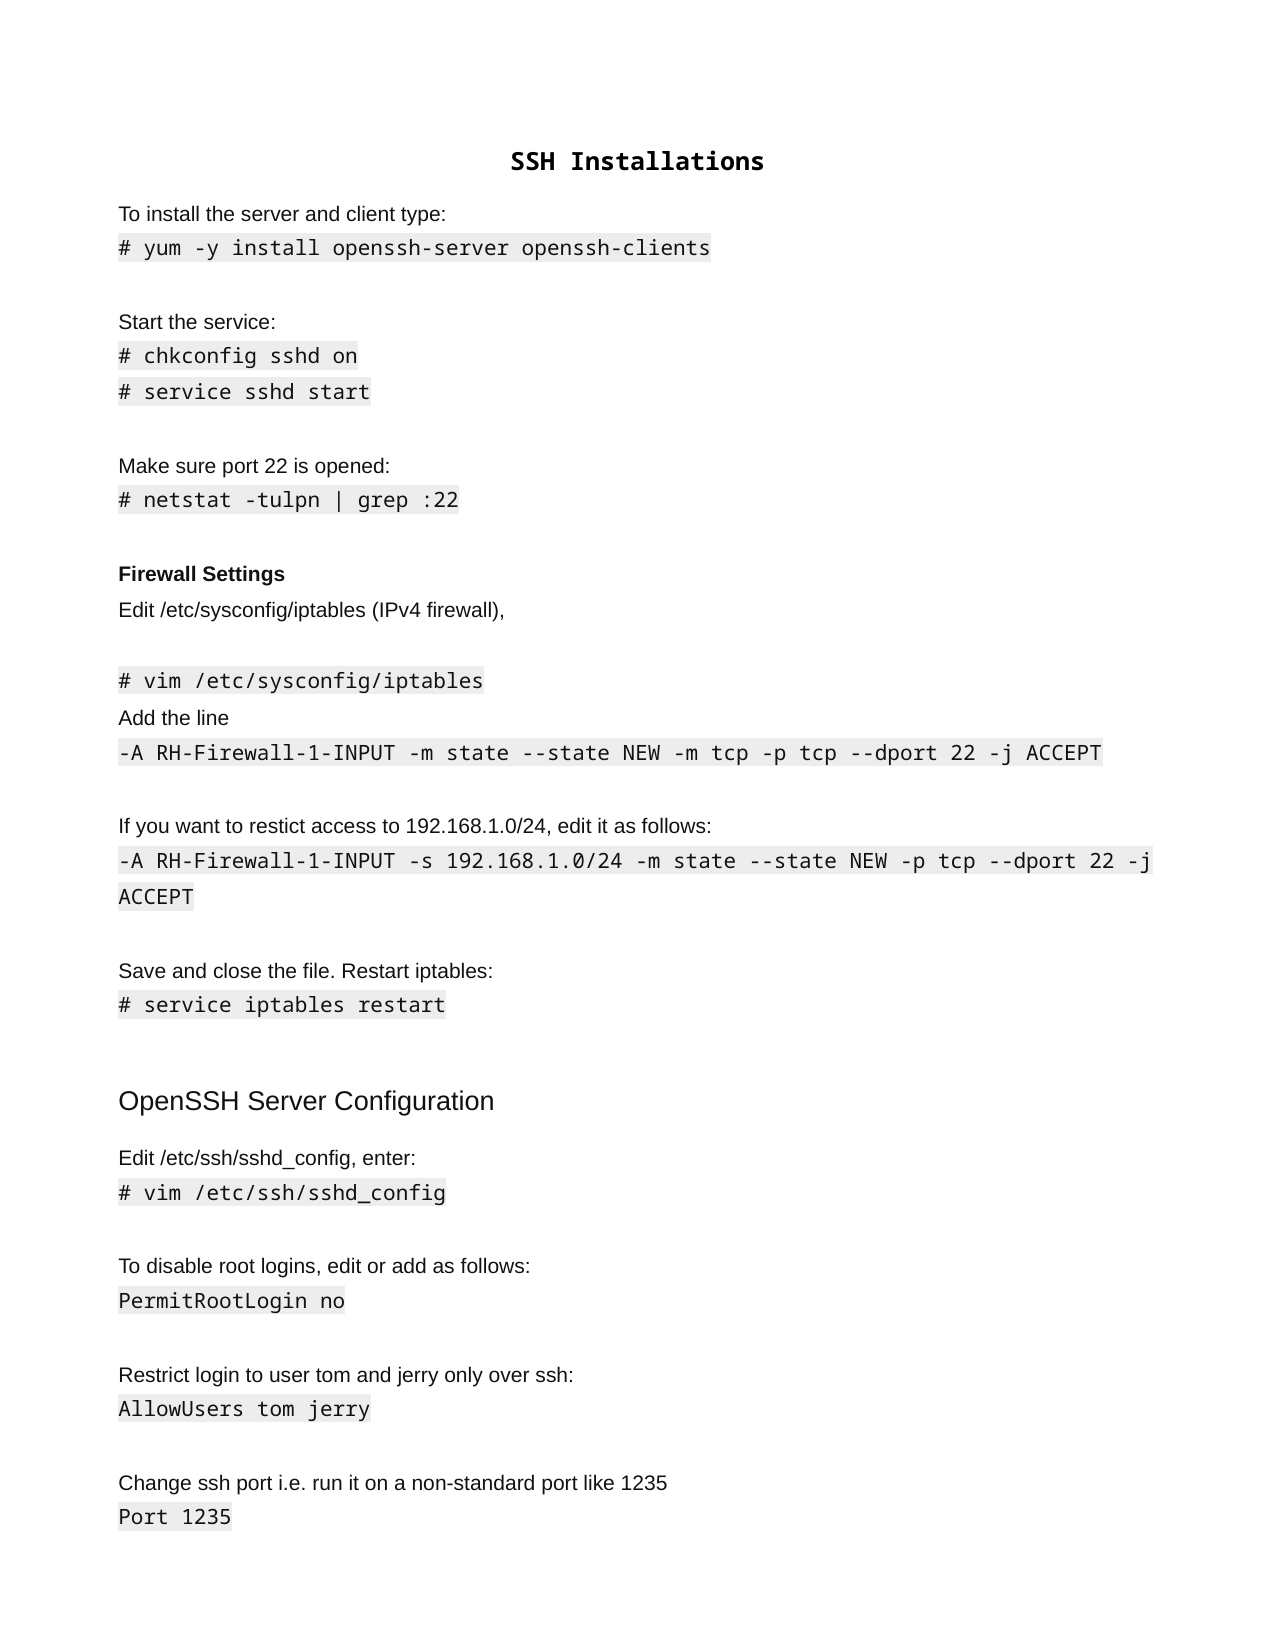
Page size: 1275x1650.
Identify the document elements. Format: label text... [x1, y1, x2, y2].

text To disable root logins, edit or add as follows: PermitRootLogin no [118, 1206, 1157, 1314]
subtitle SSH Installations [118, 143, 1157, 177]
text Restrict login to user tom and jerry only over ssh: AllowUsers tom jerry [118, 1314, 1157, 1422]
text If you want to restict access to 192.168.1.0/24, edit it as follows: -A RH-Firewall-1-INPUT -s 192.168.1.0/24 -m state --state NEW -p tcp --dport 22 -j ACCEPT [118, 766, 1157, 911]
text # vim /etc/sysconfig/iptables Add the line -A RH-Firewall-1-INPUT -m state --state NEW -m tcp -p tcp --dport 22 -j ACCEPT [118, 622, 1157, 766]
text To install the server and client type: # yum -y install openssh-server openssh-clients [118, 190, 1157, 262]
text Change ssh port i.e. run it on a non-standard port like 1235 Port 1235 [118, 1422, 1157, 1531]
text Edit /etc/sysconfig/iptables (IPv4 firewall), [118, 586, 1157, 622]
text Save and close the file. Restart iptables: # service iptables restart [118, 911, 1157, 1019]
text Edit /etc/ssh/sshd_config, enter: # vim /etc/ssh/sshd_config [118, 1134, 1157, 1206]
subtitle Firewall Settings [118, 550, 1157, 586]
text Make sure port 22 is opened: # netstat -tulpn | grep :22 [118, 406, 1157, 514]
text Start the service: # chkconfig sshd on # service sshd start [118, 262, 1157, 406]
subtitle OpenSSH Server Configuration [118, 1073, 1157, 1116]
